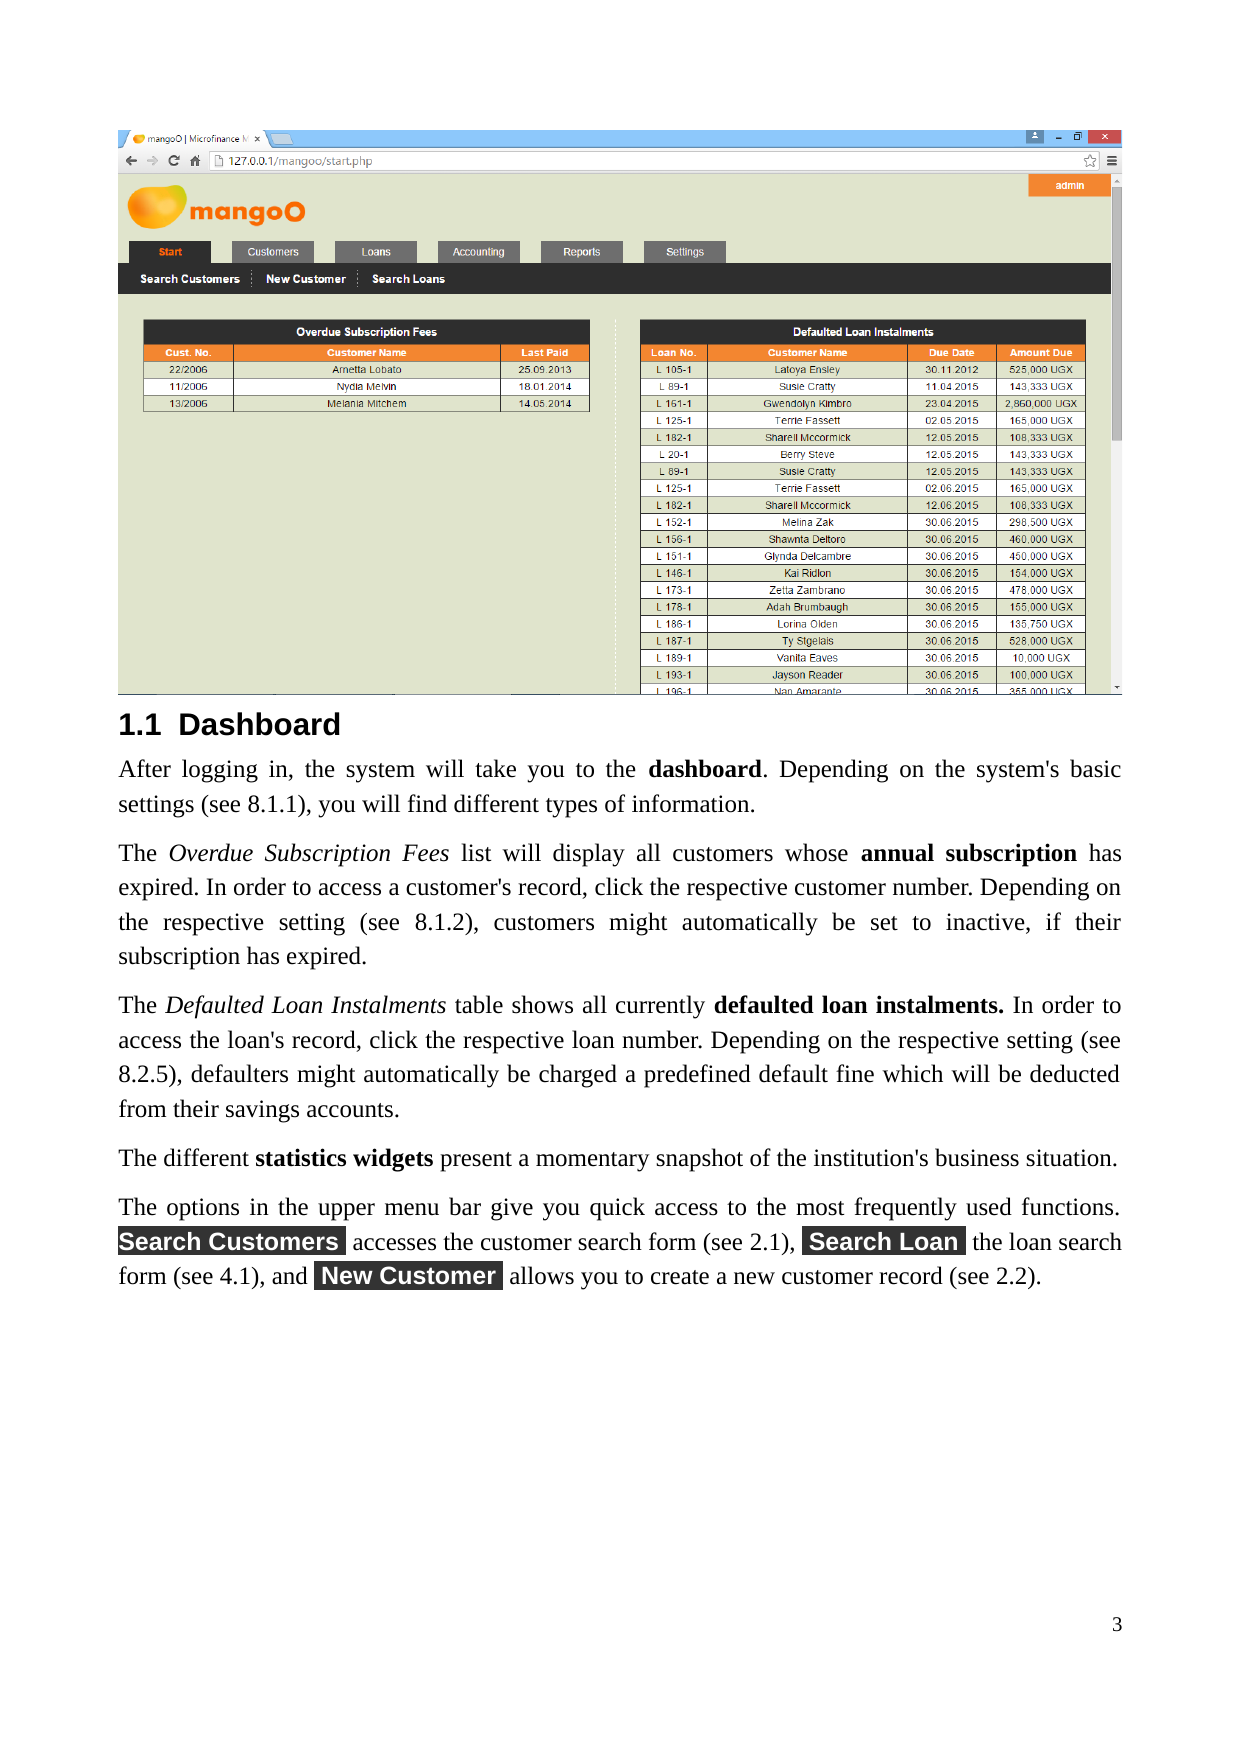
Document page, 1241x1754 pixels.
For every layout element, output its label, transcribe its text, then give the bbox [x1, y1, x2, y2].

text The different statistics widgets present a momentary snapshot of the institution's business situation. [118, 1143, 1122, 1172]
text The options in the upper menu bar give you quick access to the most frequently used functions. Search Customers accesses the customer search form (see 2.1), Search Loan the loan search form (see 4.1), and New Customer allows you to create a new customer record (see 2.2). [118, 1192, 1122, 1290]
subtitle [118, 118, 1122, 130]
subtitle Dashboard [118, 695, 1122, 742]
text The Overdue Subscription Fees list will display all customers whose annual subscription has expired. In order to access a customer's record, click the respective customer number. Depending on the respective setting (see 8.1.2), customers might automatically be set to inactive, if their subscription has expired. [118, 838, 1122, 970]
picture [118, 130, 1123, 695]
text The Defaulted Loan Instalments table shows all currently defaulted loan instalments. In order to access the loan's record, click the respective loan number. Depending on the respective setting (see 8.2.5), defaulters might automatically be charged a predefined default fine which will be deducted from their savings accounts. [118, 990, 1122, 1123]
text After logging in, the system will take you to the dashboard. Depending on the system's basic settings (see 8.1.1), you will find different types of information. [118, 754, 1122, 818]
